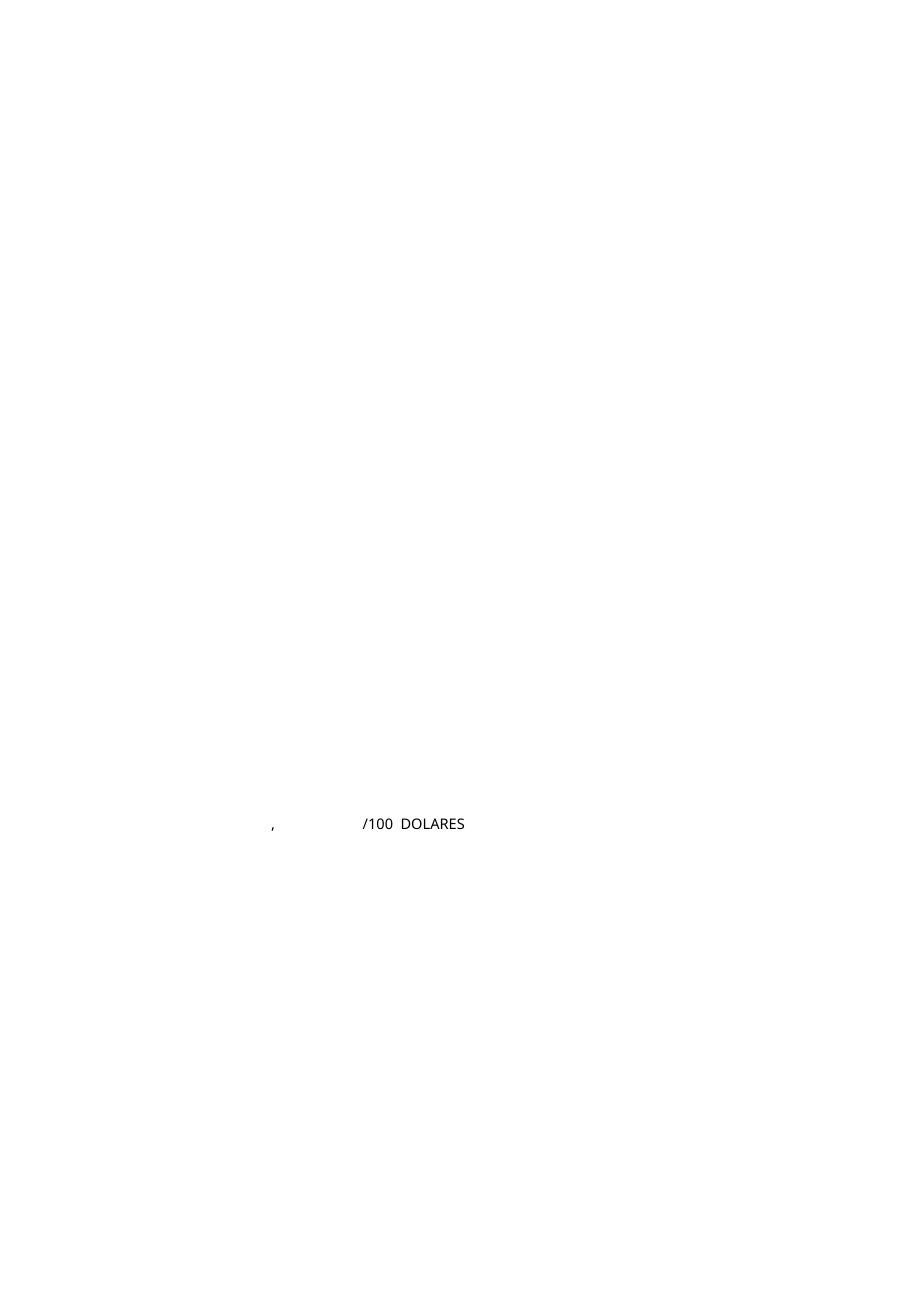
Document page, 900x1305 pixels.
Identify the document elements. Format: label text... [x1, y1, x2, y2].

table_cell [45, 612, 138, 803]
table_cell [598, 193, 692, 231]
table_cell [598, 1019, 692, 1236]
table_cell [138, 193, 598, 231]
table_cell [45, 803, 138, 1019]
table_cell [692, 193, 823, 231]
table_cell [598, 156, 692, 193]
table_cell [138, 422, 598, 612]
table_cell [45, 118, 138, 156]
table_cell <amount2words>, <decimales> /100 DOLARES [138, 803, 598, 1019]
table_cell [692, 118, 823, 156]
table_cell [45, 422, 138, 612]
table_cell <formatLang(subtotal_12, invoice.party.lang, currency=invoice.currency)> [692, 231, 823, 422]
table_cell [598, 231, 692, 422]
table_cell [45, 231, 138, 422]
table_cell [598, 422, 692, 612]
table_cell [692, 156, 823, 193]
table_cell [138, 118, 598, 156]
table_cell [138, 156, 598, 193]
table_cell [45, 1019, 138, 1236]
table_cell [138, 612, 598, 803]
table_cell <formatLang(descuento, invoice.party.lang, currency=invoice.currency)> [692, 612, 823, 803]
table_cell <formatLang(subtotal_0, invoice.party.lang, currency=invoice.currency)> [692, 422, 823, 612]
table_cell <formatLang(invoice.tax_amount, invoice.party.lang, currency=invoice.currency)> [692, 1019, 823, 1236]
table_cell [598, 803, 692, 1019]
table_cell [138, 231, 598, 422]
table_cell [598, 118, 692, 156]
table_cell [598, 612, 692, 803]
table_cell [45, 193, 138, 231]
table_cell <formatLang(invoice.untaxed_amount, invoice.party.lang, currency=invoice.currency)> [692, 803, 823, 1019]
table_cell [45, 156, 138, 193]
table_cell [138, 1019, 598, 1236]
